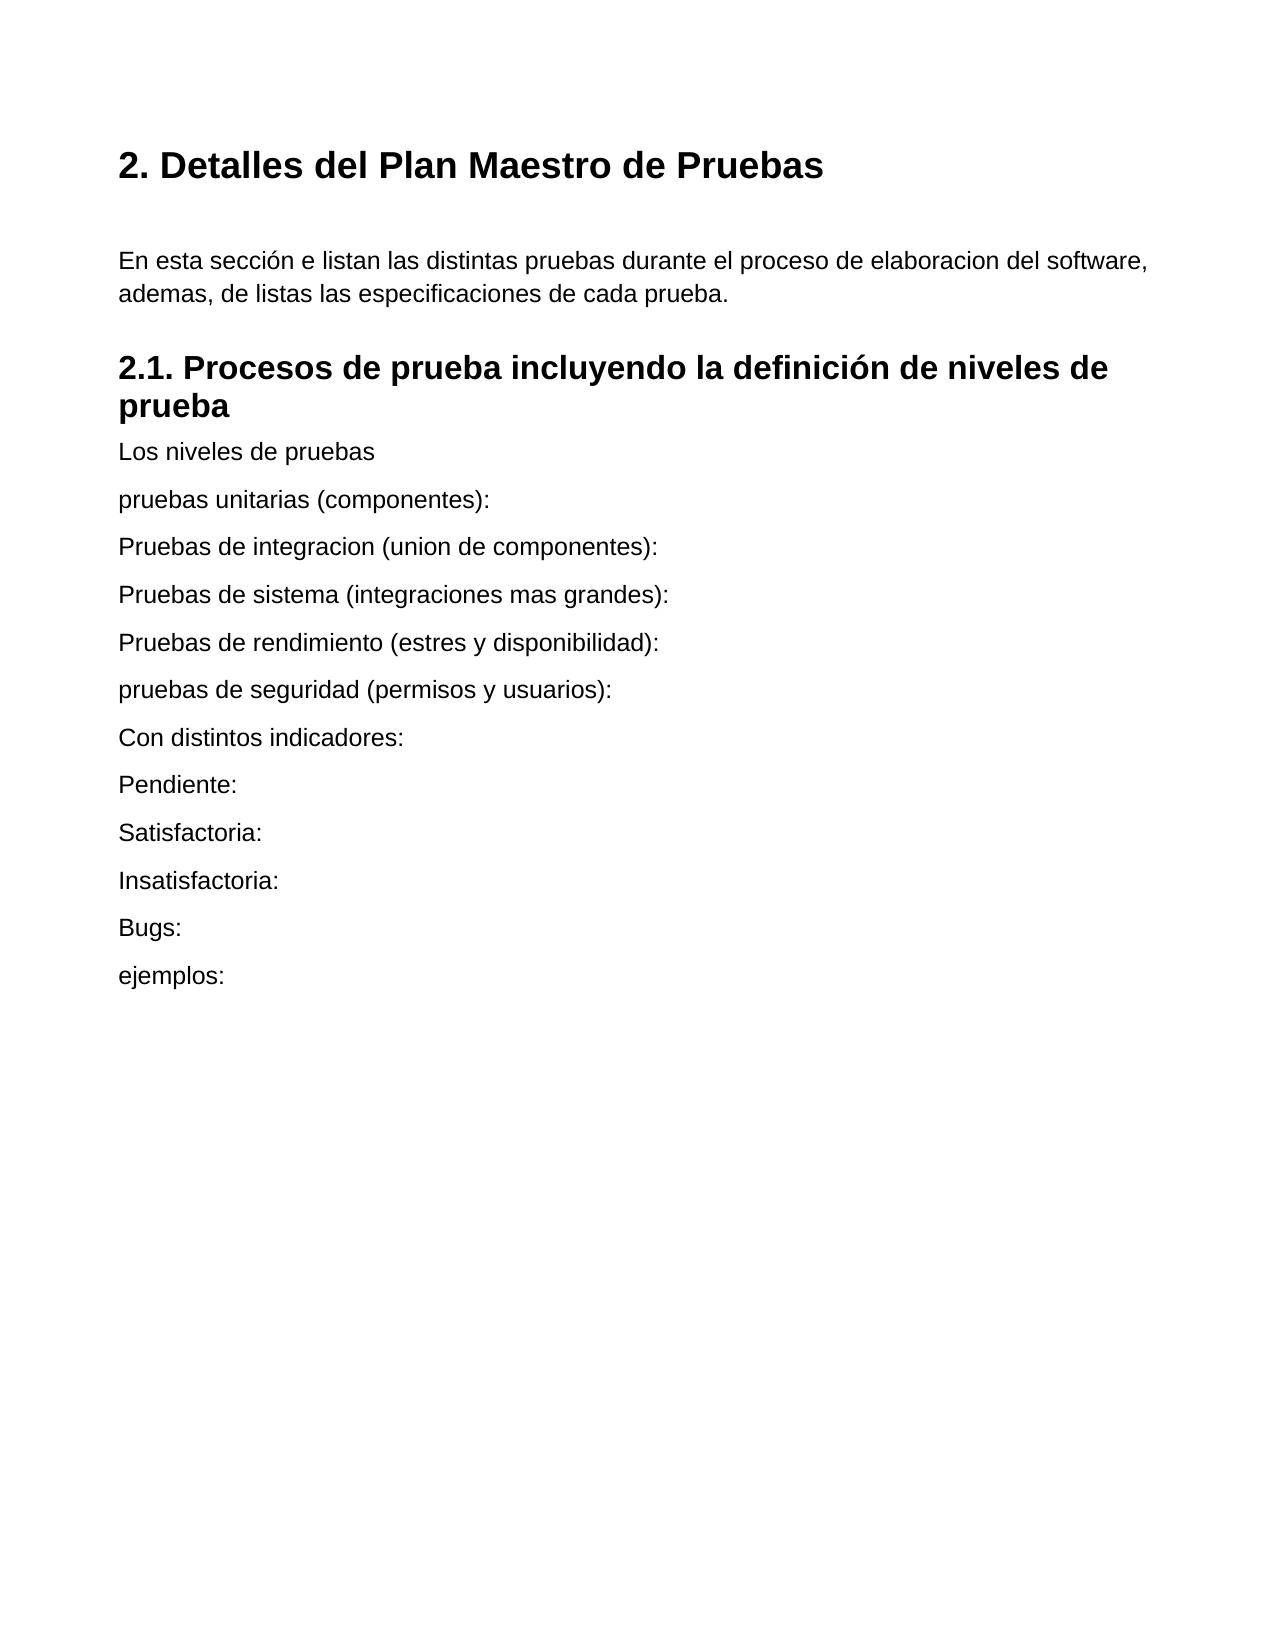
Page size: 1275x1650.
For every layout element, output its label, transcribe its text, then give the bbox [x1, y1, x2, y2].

text Los niveles de pruebas [118, 437, 1157, 466]
text pruebas de seguridad (permisos y usuarios): [118, 675, 1157, 704]
subtitle 2. Detalles del Plan Maestro de Pruebas [118, 143, 1157, 186]
text Insatisfactoria: [118, 866, 1157, 894]
text ejemplos: [118, 961, 1157, 989]
subtitle 2.1. Procesos de prueba incluyendo la definición de niveles de prueba [118, 348, 1157, 425]
text Con distintos indicadores: [118, 723, 1157, 752]
text Pruebas de rendimiento (estres y disponibilidad): [118, 628, 1157, 656]
text Pendiente: [118, 770, 1157, 799]
text Satisfactoria: [118, 818, 1157, 847]
text Bugs: [118, 913, 1157, 942]
text pruebas unitarias (componentes): [118, 485, 1157, 513]
text Pruebas de integracion (union de componentes): [118, 532, 1157, 561]
text En esta sección e listan las distintas pruebas durante el proceso de elaboracion del software, ademas, de listas las especificaciones de cada prueba. [118, 246, 1157, 308]
text Pruebas de sistema (integraciones mas grandes): [118, 580, 1157, 609]
